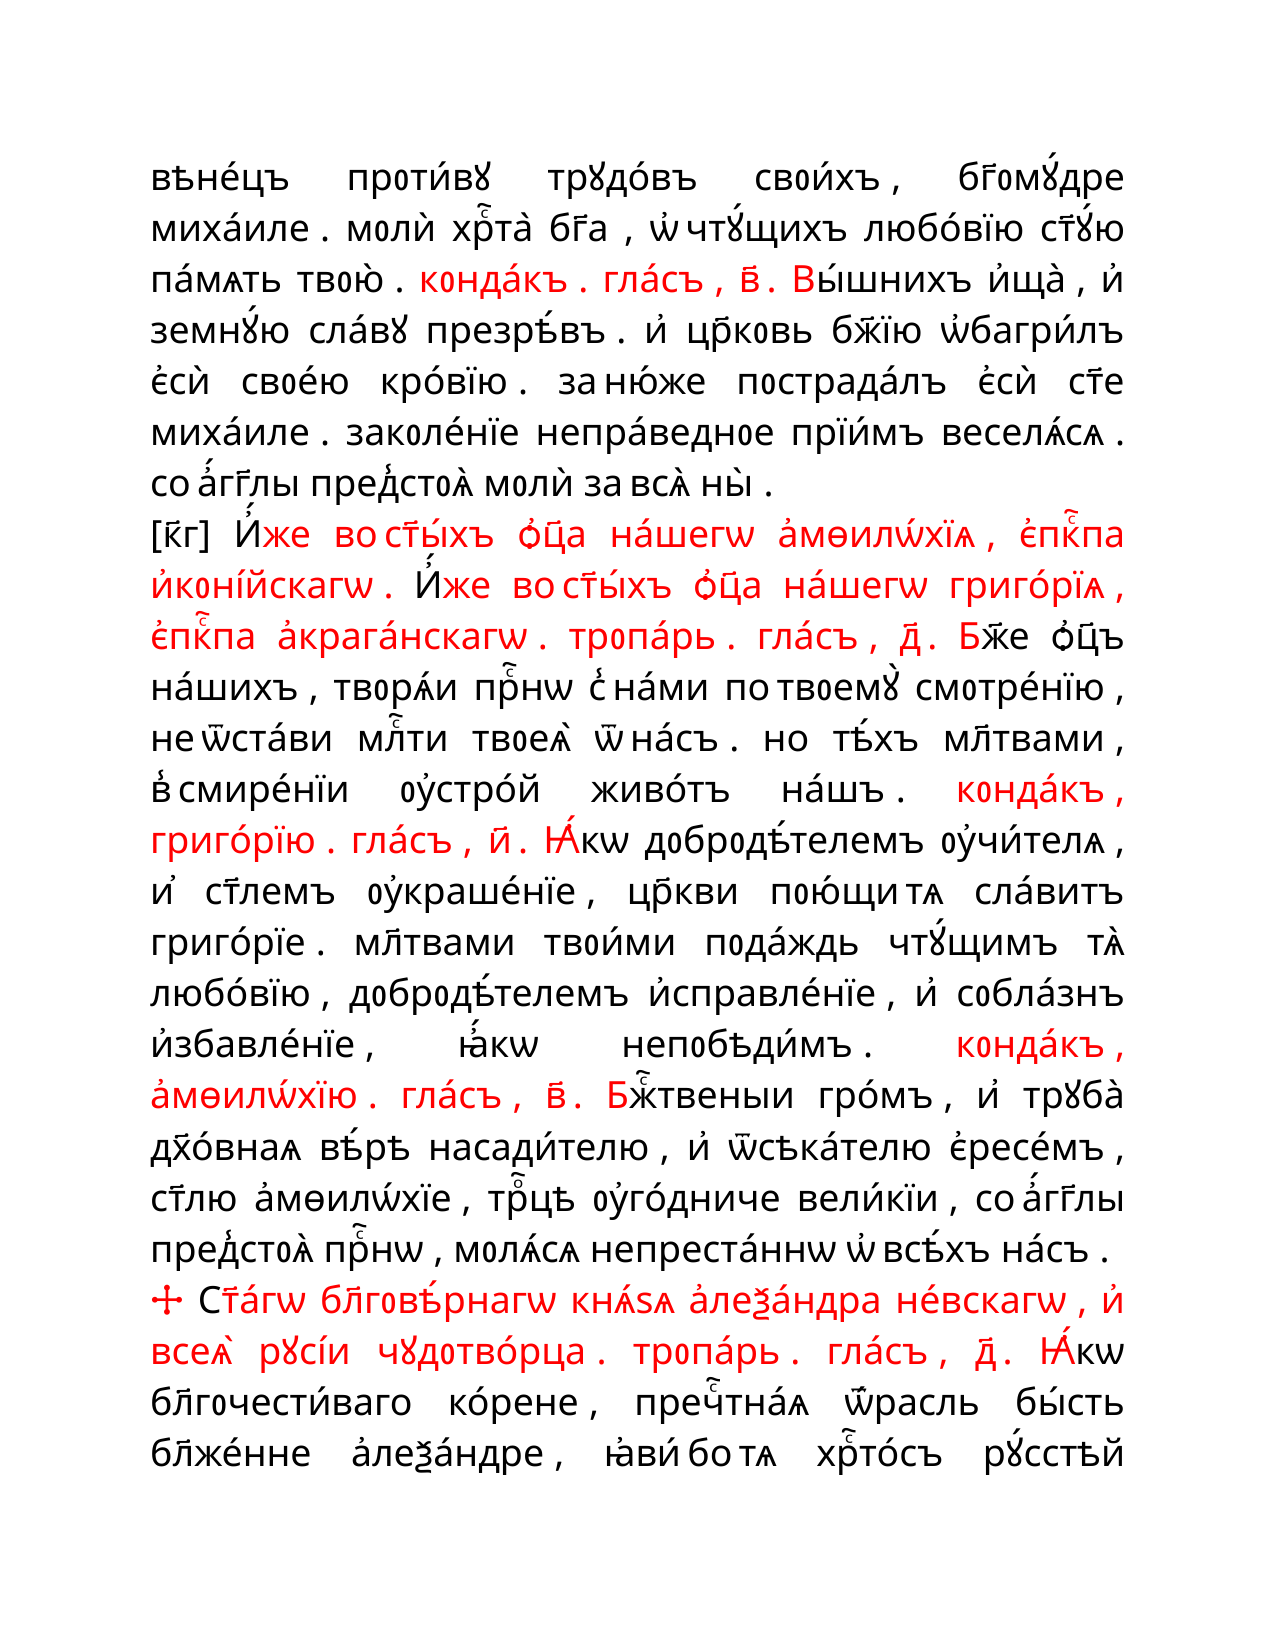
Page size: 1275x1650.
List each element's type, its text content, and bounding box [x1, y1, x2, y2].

text [к҃г] И҆́же во ст҃ы́хъ ѻ҆ц҃а на́шегѡ а҆мѳилѡ́хїѧ , є҆пкⷭ҇па и҆кᲂні́йскагѡ . И҆́же во ст҃ы́хъ ѻ҆ц҃а на́шегѡ григо́рїѧ , є҆пкⷭ҇па а҆крага́нскагѡ . трᲂпа́рь . гла́съ , д҃ . Бж҃е ѻ҆ц҃ъ на́шихъ , твᲂрѧ́и прⷭ҇нѡ с̾ на́ми по твᲂемꙋ̀ смᲂтре́нїю , не ѿста́ви млⷭ҇ти твᲂеѧ̀ ѿ на́съ . но тѣ́хъ мл҃твами , в̾ смире́нїи ᲂу҆стро́й живо́тъ на́шъ . кᲂнда́къ , григо́рїю . гла́съ , и҃ . Ꙗ҆́кѡ дᲂбрᲂдѣ́телемъ ᲂу҆чи́телѧ , и҆ ст҃лемъ ᲂу҆краше́нїе , цр҃кви пᲂю́щи тѧ сла́витъ григо́рїе . мл҃твами твᲂи́ми пᲂда́ждь чтꙋ́щимъ тѧ̀ любо́вїю , дᲂбрᲂдѣ́телемъ и҆справле́нїе , и҆ сᲂбла́знъ и҆збавле́нїе , ꙗ҆́кѡ непᲂбѣди́мъ . кᲂнда́къ , а҆мѳилѡ́хїю . гла́съ , в҃ . Бжⷭ҇твеныи гро́мъ , и҆ трꙋба̀ дх҃о́внаѧ вѣ́рѣ насади́телю , и҆ ѿсѣка́телю є҆ресе́мъ , ст҃лю а҆мѳилѡ́хїе , трⷪ҇цѣ ᲂу҆го́дниче вели́кїи , со а҆́гг҃лы пред̾стᲂѧ̀ прⷭ҇нѡ , мᲂлѧ́сѧ непреста́ннѡ ѡ҆ всѣ́хъ на́съ . [150, 507, 1125, 1273]
text 🕂 Ст҃а́гѡ бл҃гᲂвѣ́рнагѡ кнѧ́ѕѧ а҆леѯа́ндра не́вскагѡ , и҆ всеѧ̀ рꙋсі́и чꙋдᲂтво́рца . трᲂпа́рь . гла́съ , д҃ . Ꙗ҆́кѡ бл҃гᲂчести́ваго ко́рене , пречⷭ҇тна́ѧ ѿ́расль бы́сть бл҃же́нне а҆леѯа́ндре , ꙗ҆ви́ бо тѧ хрⷭ҇то́съ рꙋ́сстѣй [150, 1273, 1125, 1477]
text вѣне́цъ прᲂти́вꙋ трꙋдо́въ свᲂи́хъ , бг҃ᲂмꙋ́дре миха́иле . мᲂлѝ хрⷭ҇та̀ бг҃а , ѡ҆ чтꙋ́щихъ любо́вїю ст҃ꙋ́ю па́мѧть твᲂю̀ . кᲂнда́къ . гла́съ , в҃ . Вы́шнихъ и҆ща̀ , и҆ земнꙋ́ю сла́вꙋ презрѣ́въ . и҆ цр҃кᲂвь бж҃їю ѡ҆багри́лъ є҆сѝ свᲂе́ю кро́вїю . за ню́же пᲂстрада́лъ є҆сѝ ст҃е миха́иле . закᲂле́нїе непра́веднᲂе прїи́мъ веселѧ́сѧ . со а҆́гг҃лы пред̾стᲂѧ̀ мᲂлѝ за всѧ̀ ны̀ . [150, 150, 1125, 507]
